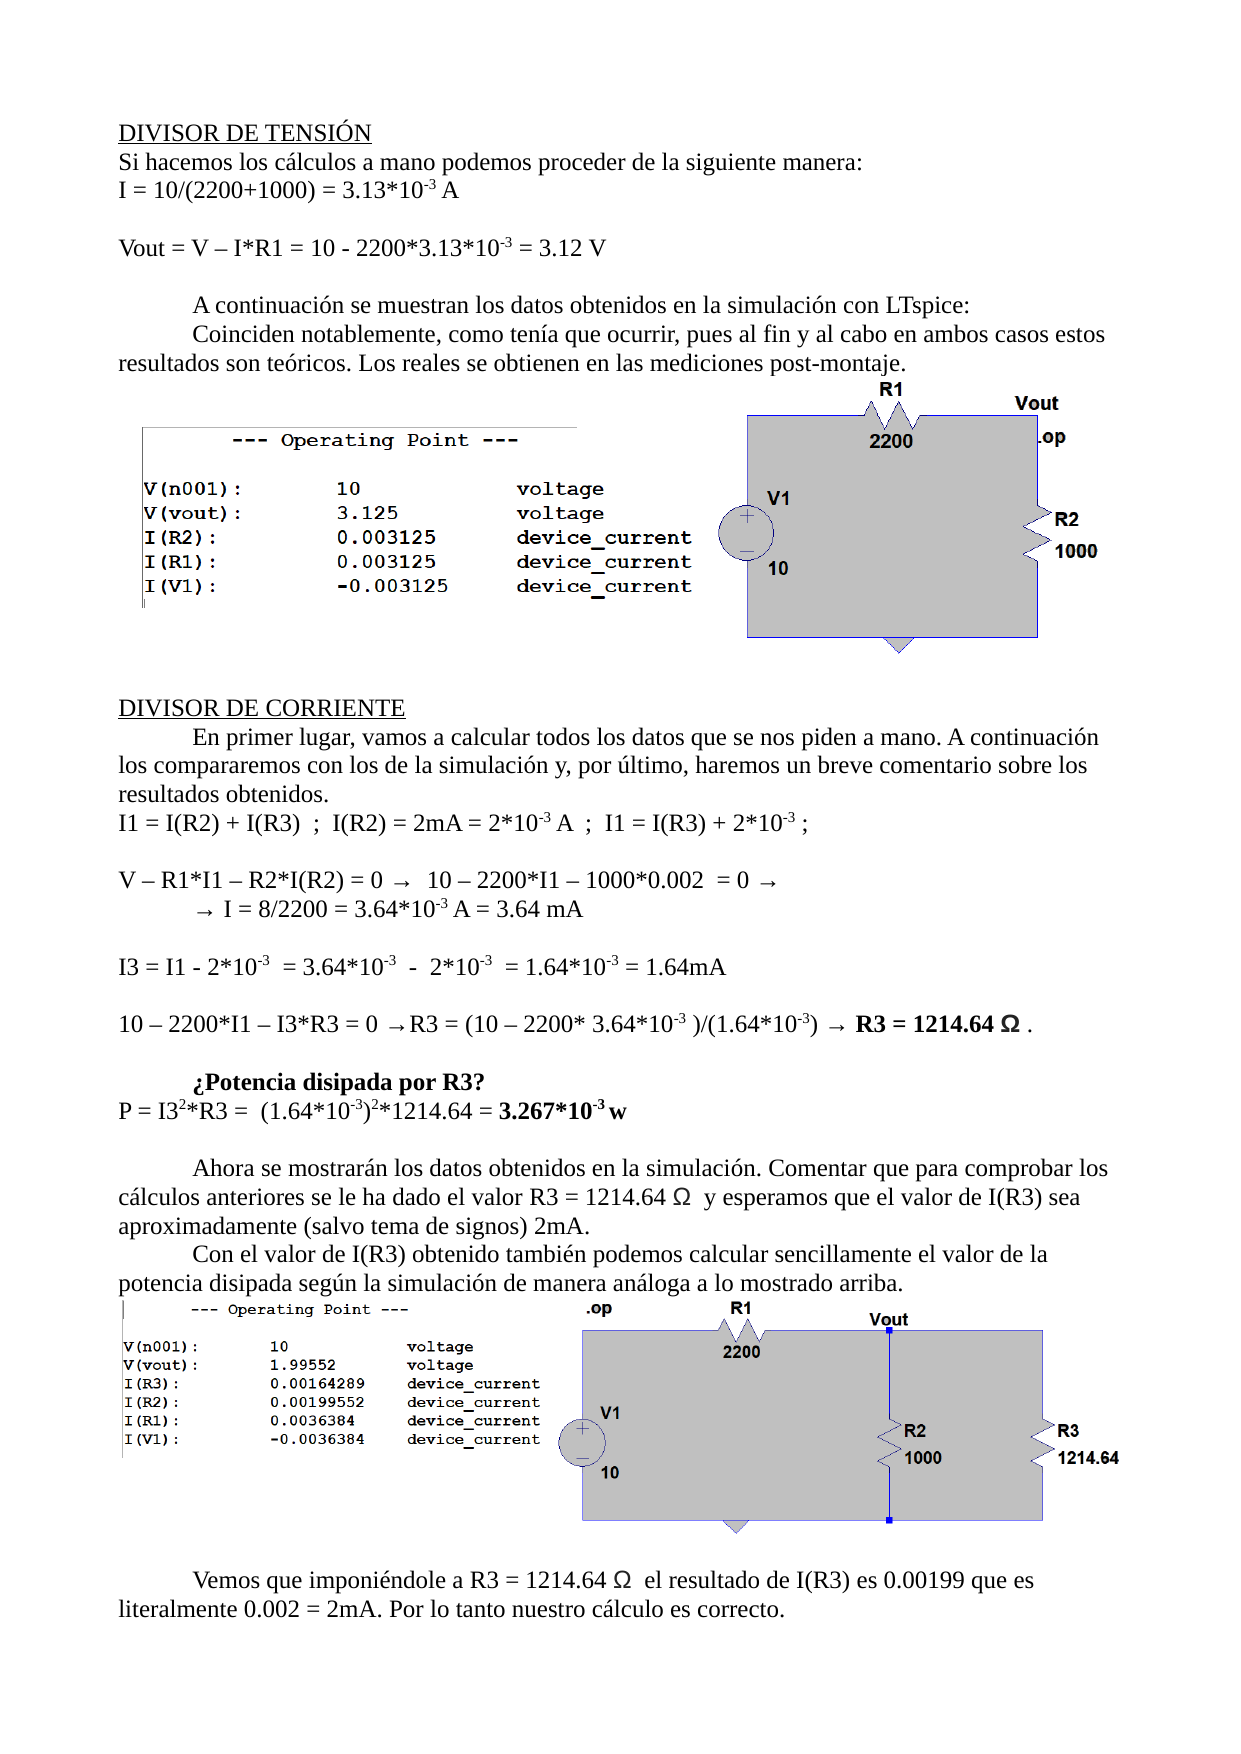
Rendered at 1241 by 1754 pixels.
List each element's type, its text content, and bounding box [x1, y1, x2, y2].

text I3 = I1 - 2*10-3 = 3.64*10-3 - 2*10-3 = 1.64*10-3 = 1.64mA [118, 952, 1122, 981]
text Ahora se mostrarán los datos obtenidos en la simulación. Comentar que para comprobar los cálculos anteriores se le ha dado el valor R3 = 1214.64 Ω y esperamos que el valor de I(R3) sea aproximadamente (salvo tema de signos) 2mA. [118, 1153, 1122, 1239]
text A continuación se muestran los datos obtenidos en la simulación con LTspice: [118, 291, 1122, 319]
text Con el valor de I(R3) obtenido también podemos calcular sencillamente el valor de la potencia disipada según la simulación de manera análoga a lo mostrado arriba. [118, 1239, 1122, 1297]
text ¿Potencia disipada por R3? [118, 1067, 1122, 1096]
text P = I32*R3 = (1.64*10-3)2*1214.64 = 3.267*10-3 w [118, 1096, 1122, 1124]
text I1 = I(R2) + I(R3) ; I(R2) = 2mA = 2*10-3 A ; I1 = I(R3) + 2*10-3 ; [118, 808, 1122, 837]
text DIVISOR DE TENSIÓN [118, 118, 1122, 147]
text Coinciden notablemente, como tenía que ocurrir, pues al fin y al cabo en ambos casos estos resultados son teóricos. Los reales se obtienen en las mediciones post-montaje. [118, 319, 1122, 377]
text 10 – 2200*I1 – I3*R3 = 0 →R3 = (10 – 2200* 3.64*10-3 )/(1.64*10-3) → R3 = 1214.64 Ω . [118, 1009, 1122, 1038]
text I = 10/(2200+1000) = 3.13*10-3 A [118, 176, 1122, 204]
text Si hacemos los cálculos a mano podemos proceder de la siguiente manera: [118, 147, 1122, 176]
text Vemos que imponiéndole a R3 = 1214.64 Ω el resultado de I(R3) es 0.00199 que es literalmente 0.002 = 2mA. Por lo tanto nuestro cálculo es correcto. [118, 1565, 1122, 1623]
text En primer lugar, vamos a calcular todos los datos que se nos piden a mano. A continuación los compararemos con los de la simulación y, por último, haremos un breve comentario sobre los resultados obtenidos. [118, 722, 1122, 808]
picture [118, 1297, 1123, 1537]
text V – R1*I1 – R2*I(R2) = 0 → 10 – 2200*I1 – 1000*0.002 = 0 → [118, 866, 1122, 894]
text Vout = V – I*R1 = 10 - 2200*3.13*10-3 = 3.12 V [118, 233, 1122, 262]
picture [137, 376, 1103, 665]
text → I = 8/2200 = 3.64*10-3 A = 3.64 mA [118, 894, 1122, 923]
text DIVISOR DE CORRIENTE [118, 693, 1122, 722]
